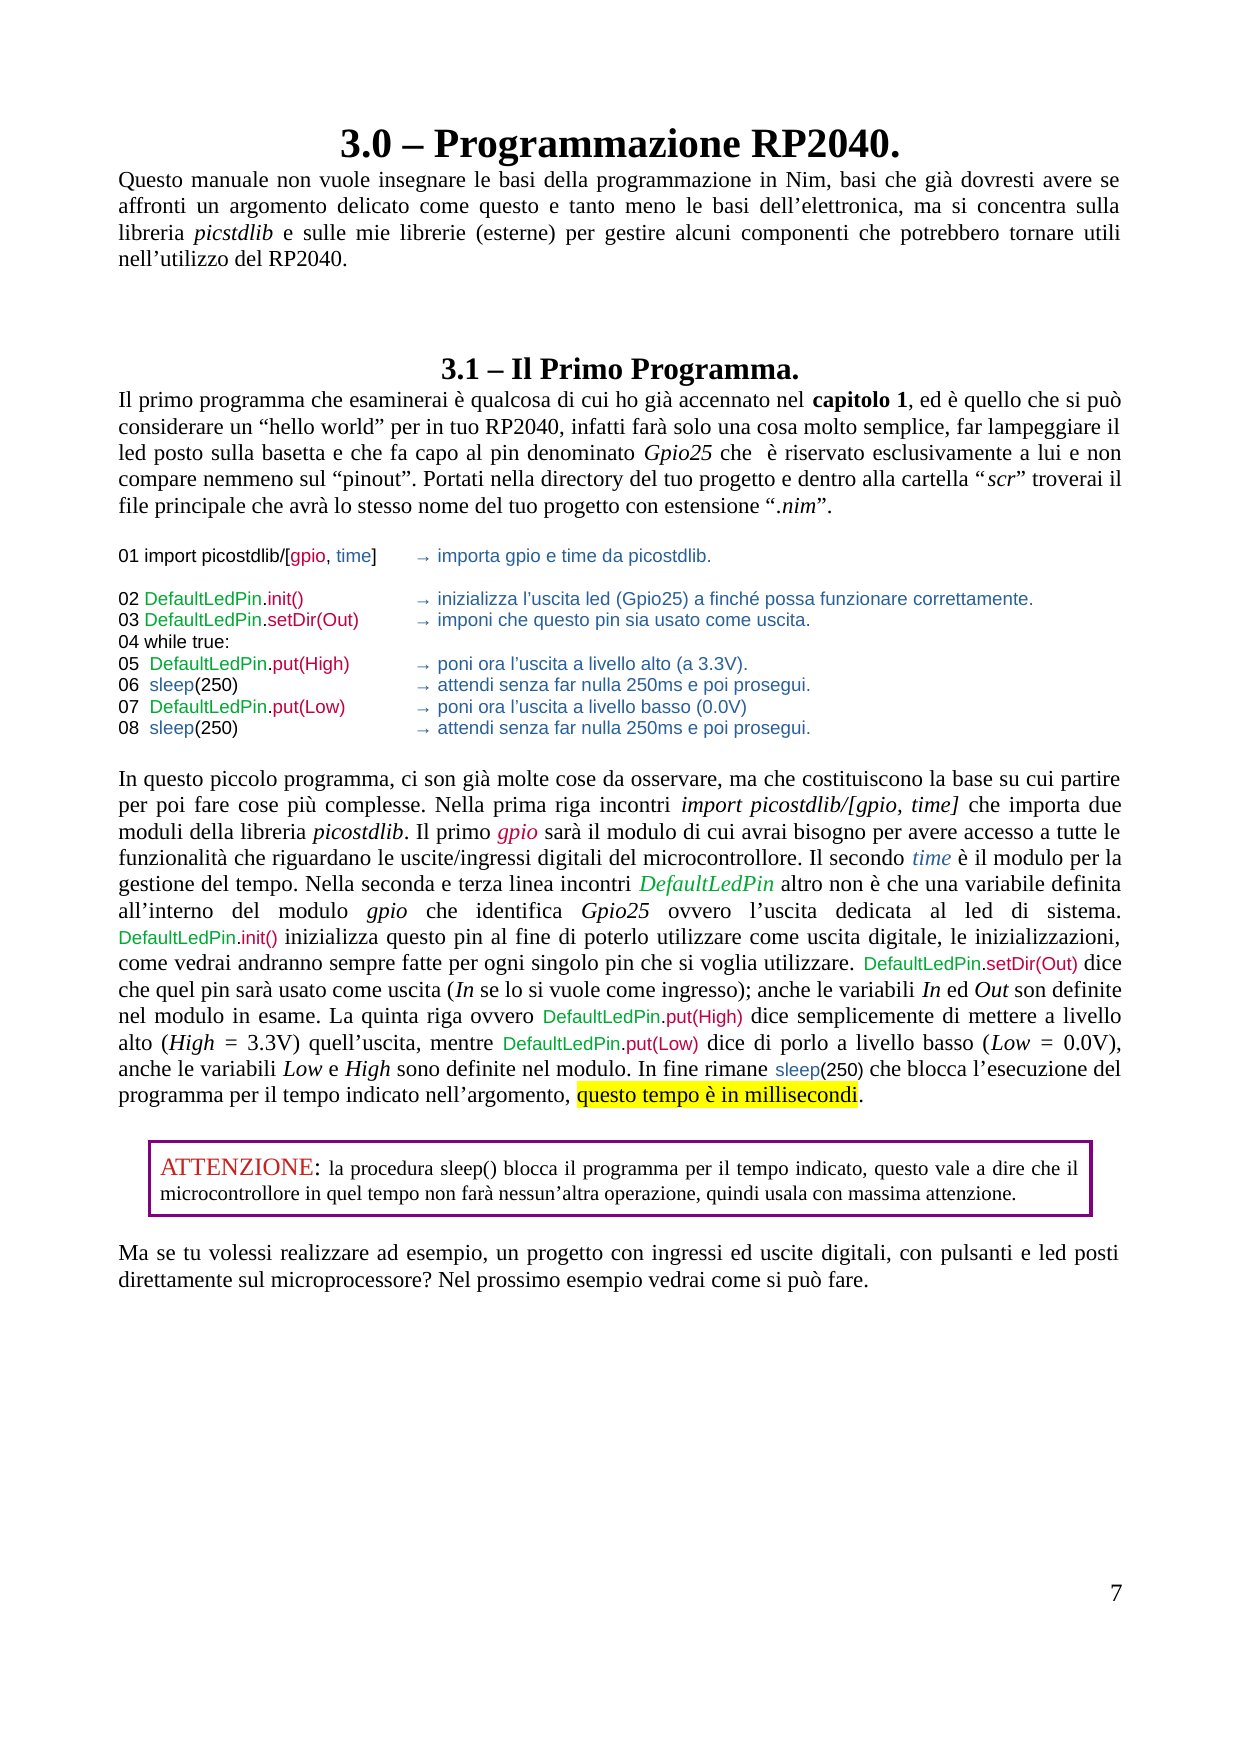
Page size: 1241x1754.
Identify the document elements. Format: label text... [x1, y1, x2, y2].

text 04 while true: [118, 631, 1122, 652]
text 01 import picostdlib/[gpio, time] → importa gpio e time da picostdlib. [118, 544, 1122, 566]
text In questo piccolo programma, ci son già molte cose da osservare, ma che costituiscono la base su cui partire per poi fare cose più complesse. Nella prima riga incontri import picostdlib/[gpio, time] che importa due moduli della libreria picostdlib. Il primo gpio sarà il modulo di cui avrai bisogno per avere accesso a tutte le funzionalità che riguardano le uscite/ingressi digitali del microcontrollore. Il secondo time è il modulo per la gestione del tempo. Nella seconda e terza linea incontri DefaultLedPin altro non è che una variabile definita all’interno del modulo gpio che identifica Gpio25 ovvero l’uscita dedicata al led di sistema. DefaultLedPin.init() inizializza questo pin al fine di poterlo utilizzare come uscita digitale, le inizializzazioni, come vedrai andranno sempre fatte per ogni singolo pin che si voglia utilizzare. DefaultLedPin.setDir(Out) dice che quel pin sarà usato come uscita (In se lo si vuole come ingresso); anche le variabili In ed Out son definite nel modulo in esame. La quinta riga ovvero DefaultLedPin.put(High) dice semplicemente di mettere a livello alto (High = 3.3V) quell’uscita, mentre DefaultLedPin.put(Low) dice di porlo a livello basso (Low = 0.0V), anche le variabili Low e High sono definite nel modulo. In fine rimane sleep(250) che blocca l’esecuzione del programma per il tempo indicato nell’argomento, questo tempo è in millisecondi. [118, 765, 1122, 1108]
text 02 DefaultLedPin.init() → inizializza l’uscita led (Gpio25) a finché possa funzionare correttamente. [118, 588, 1122, 609]
text 03 DefaultLedPin.setDir(Out) → imponi che questo pin sia usato come uscita. [118, 609, 1122, 631]
text 3.1 – Il Primo Programma. [118, 351, 1122, 386]
text ATTENZIONE: la procedura sleep() blocca il programma per il tempo indicato, questo vale a dire che il microcontrollore in quel tempo non farà nessun’altra operazione, quindi usala con massima attenzione. [160, 1152, 1081, 1205]
text Ma se tu volessi realizzare ad esempio, un progetto con ingressi ed uscite digitali, con pulsanti e led posti direttamente sul microprocessore? Nel prossimo esempio vedrai come si può fare. [118, 1239, 1122, 1292]
text 06 sleep(250) → attendi senza far nulla 250ms e poi prosegui. [118, 674, 1122, 696]
text 07 DefaultLedPin.put(Low) → poni ora l’uscita a livello basso (0.0V) [118, 696, 1122, 717]
text 08 sleep(250) → attendi senza far nulla 250ms e poi prosegui. [118, 717, 1122, 739]
text Questo manuale non vuole insegnare le basi della programmazione in Nim, basi che già dovresti avere se affronti un argomento delicato come questo e tanto meno le basi dell’elettronica, ma si concentra sulla libreria picstdlib e sulle mie librerie (esterne) per gestire alcuni componenti che potrebbero tornare utili nell’utilizzo del RP2040. [118, 166, 1122, 271]
text 05 DefaultLedPin.put(High) → poni ora l’uscita a livello alto (a 3.3V). [118, 652, 1122, 674]
text Il primo programma che esaminerai è qualcosa di cui ho già accennato nel capitolo 1, ed è quello che si può considerare un “hello world” per in tuo RP2040, infatti farà solo una cosa molto semplice, far lampeggiare il led posto sulla basetta e che fa capo al pin denominato Gpio25 che è riservato esclusivamente a lui e non compare nemmeno sul “pinout”. Portati nella directory del tuo progetto e dentro alla cartella “scr” troverai il file principale che avrà lo stesso nome del tuo progetto con estensione “.nim”. [118, 386, 1122, 518]
text 3.0 – Programmazione RP2040. [118, 118, 1122, 166]
